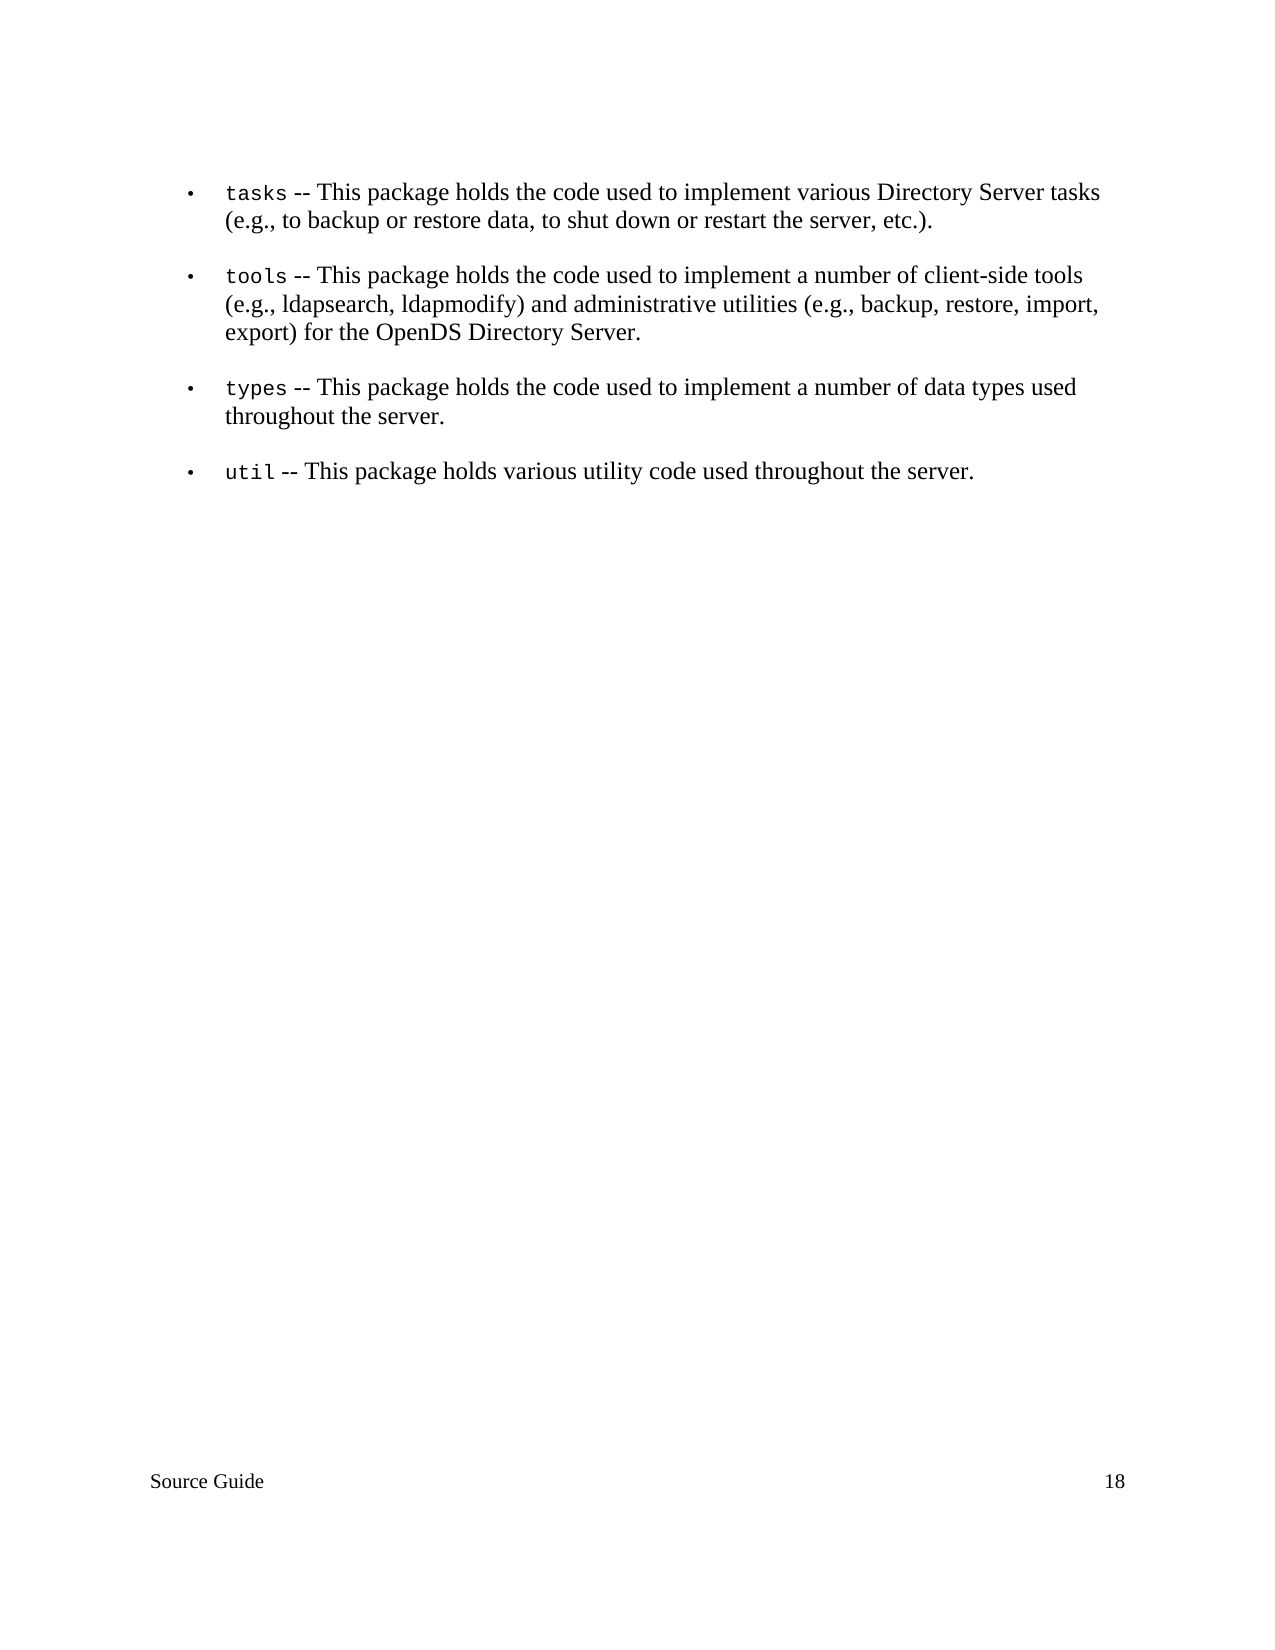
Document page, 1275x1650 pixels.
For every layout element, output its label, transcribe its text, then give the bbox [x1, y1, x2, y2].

list types -- This package holds the code used to implement a number of data types used throughout the server. [187, 373, 1125, 429]
list tools -- This package holds the code used to implement a number of client-side tools (e.g., ldapsearch, ldapmodify) and administrative utilities (e.g., backup, restore, import, export) for the OpenDS Directory Server. [187, 262, 1125, 346]
list util -- This package holds various utility code used throughout the server. [187, 457, 1125, 486]
list tasks -- This package holds the code used to implement various Directory Server tasks (e.g., to backup or restore data, to shut down or restart the server, etc.). [187, 178, 1125, 234]
